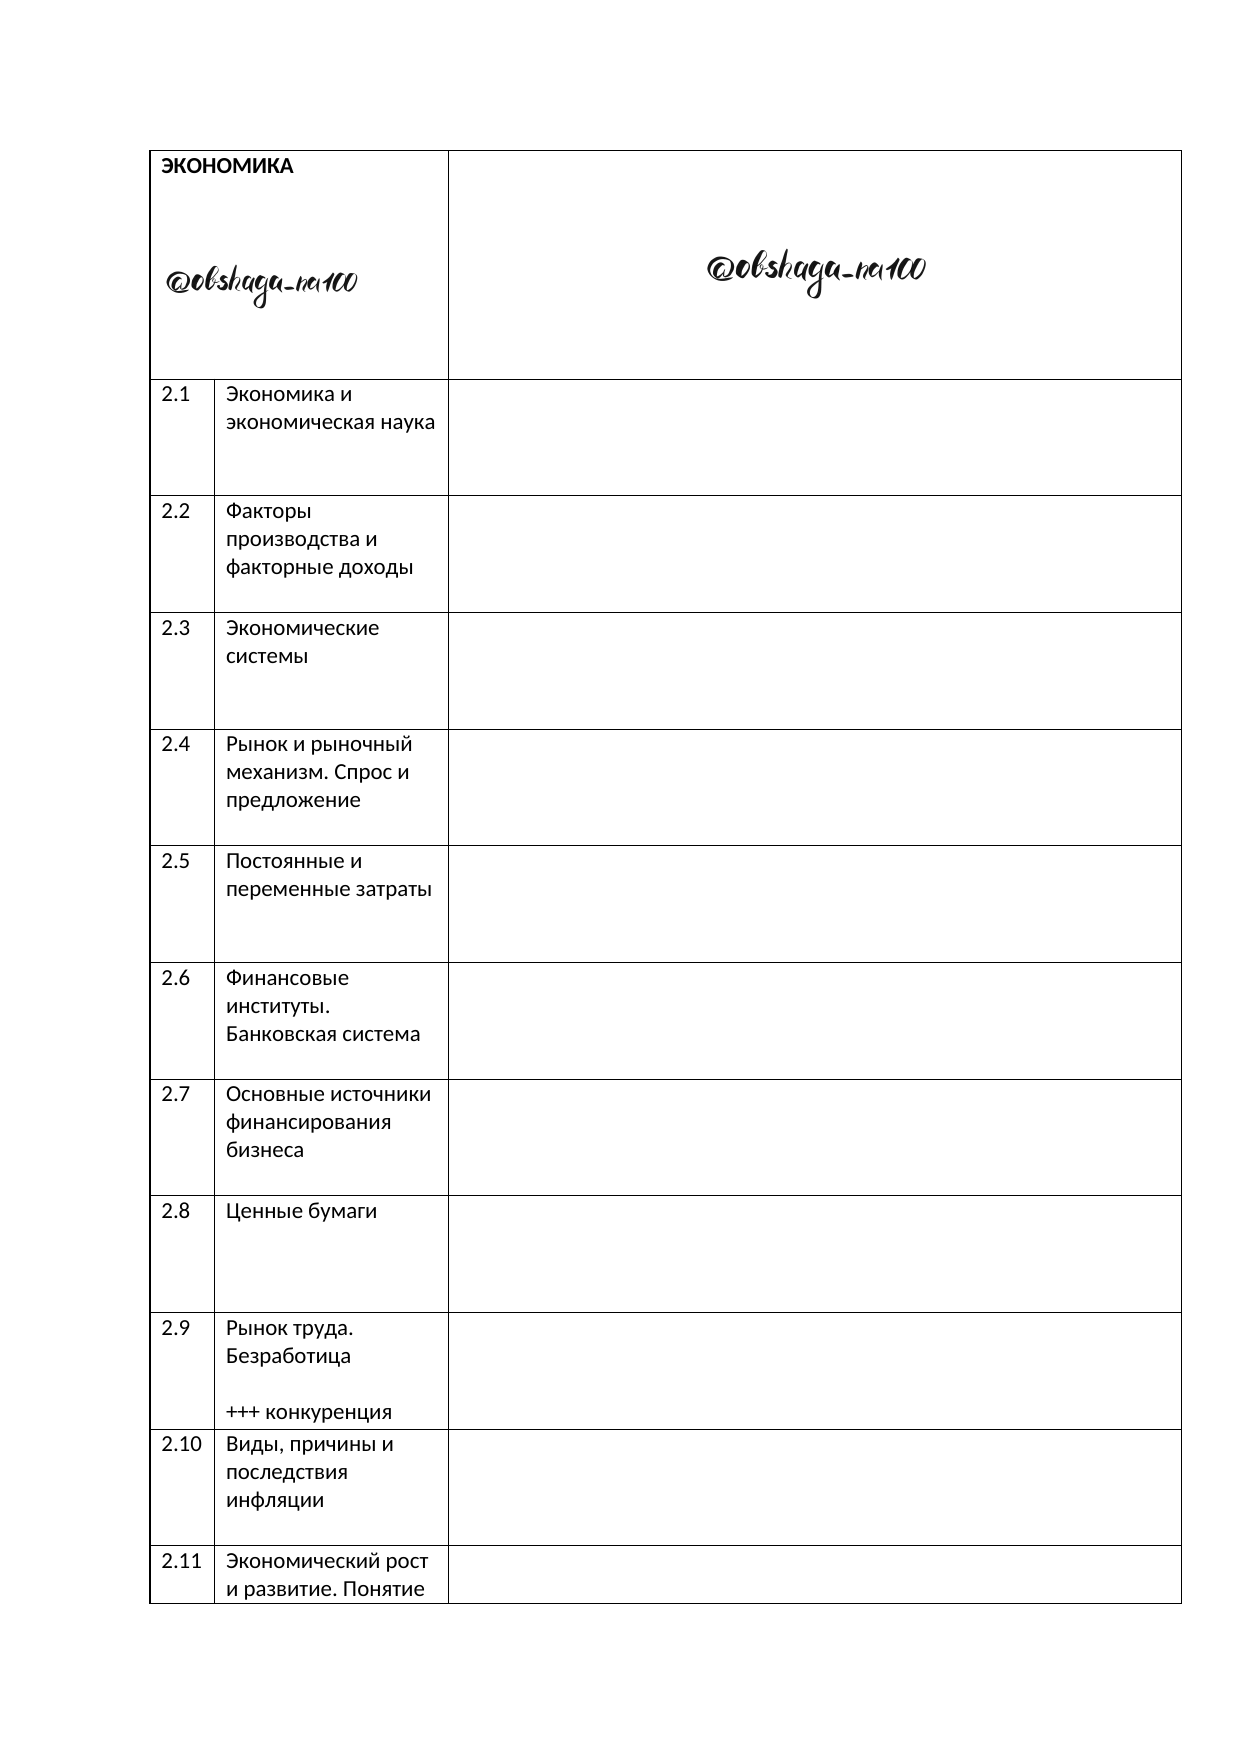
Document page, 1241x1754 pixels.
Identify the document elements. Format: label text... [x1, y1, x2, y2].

table_cell [449, 613, 1181, 728]
table_cell Виды, причины и последствия инфляции [215, 1430, 448, 1545]
table_cell [449, 1430, 1181, 1545]
table_cell 2.4 [151, 730, 214, 845]
table_cell 2.1 [151, 380, 214, 495]
table_cell 2.11 [151, 1546, 214, 1602]
table_cell 2.8 [151, 1196, 214, 1312]
table_cell [449, 380, 1181, 495]
table_cell [449, 496, 1181, 612]
table_cell Факторы производства и факторные доходы [215, 496, 448, 612]
table_cell Рынок труда. Безработица +++ конкуренция [215, 1313, 448, 1428]
table_cell [449, 1080, 1181, 1195]
table_cell ЭКОНОМИКА [151, 151, 448, 378]
table_cell [449, 1546, 1181, 1602]
table_cell 2.2 [151, 496, 214, 612]
table_cell [449, 1313, 1181, 1428]
table_cell Экономический рост и развитие. Понятие [215, 1546, 448, 1602]
table_cell 2.7 [151, 1080, 214, 1195]
table_cell Основные источники финансирования бизнеса [215, 1080, 448, 1195]
table_cell Экономические системы [215, 613, 448, 728]
table_cell [449, 151, 1181, 378]
table_cell [449, 846, 1181, 962]
table_cell 2.5 [151, 846, 214, 962]
table_cell 2.10 [151, 1430, 214, 1545]
table_cell Постоянные и переменные затраты [215, 846, 448, 962]
table_cell 2.3 [151, 613, 214, 728]
table_cell [449, 730, 1181, 845]
table_cell 2.9 [151, 1313, 214, 1428]
table_cell [449, 963, 1181, 1078]
table_cell Ценные бумаги [215, 1196, 448, 1312]
table_cell 2.6 [151, 963, 214, 1078]
table_cell Финансовые институты. Банковская система [215, 963, 448, 1078]
table_cell Экономика и экономическая наука [215, 380, 448, 495]
table_cell Рынок и рыночный механизм. Спрос и предложение [215, 730, 448, 845]
table_cell [449, 1196, 1181, 1312]
